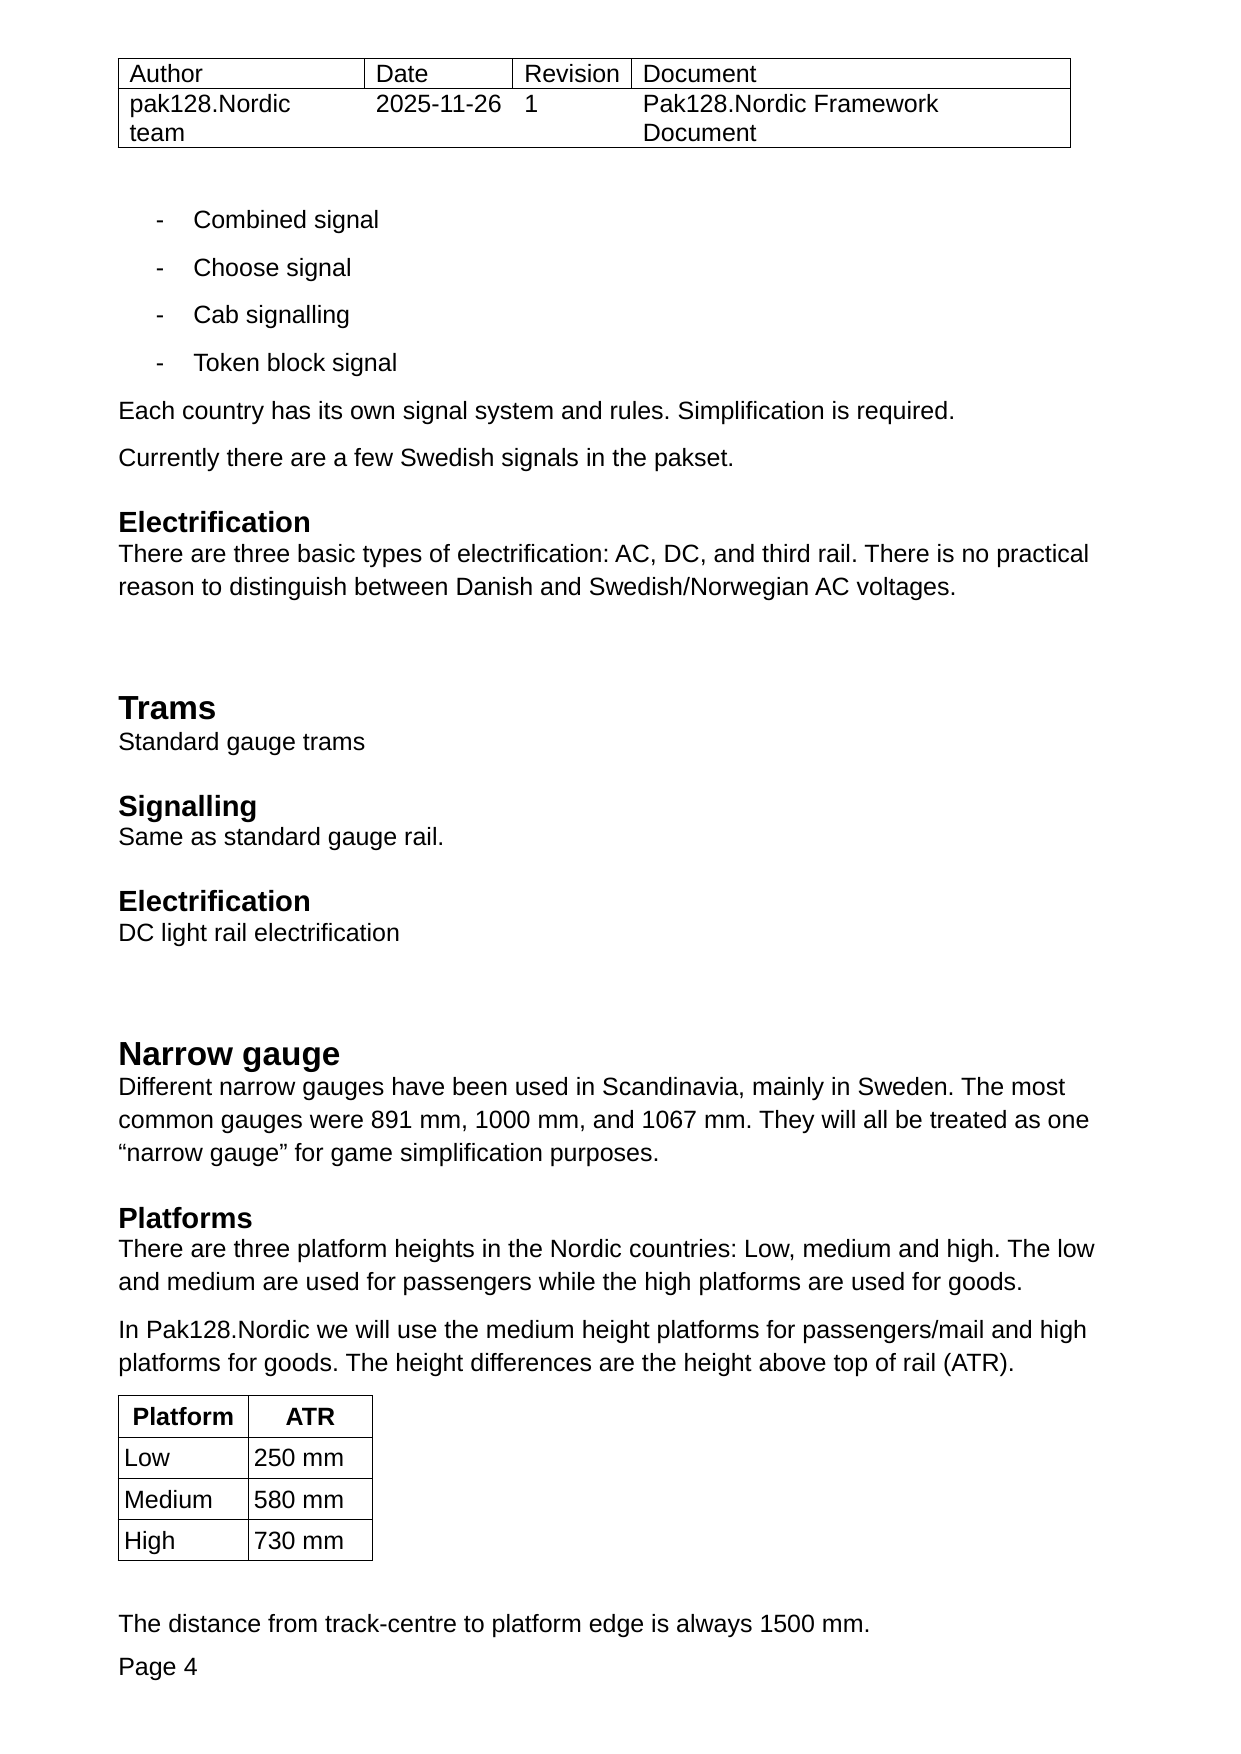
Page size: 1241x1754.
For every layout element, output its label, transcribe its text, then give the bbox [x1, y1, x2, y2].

table_cell Medium [119, 1479, 248, 1519]
subtitle Platforms [118, 1201, 1122, 1234]
text Different narrow gauges have been used in Scandinavia, mainly in Sweden. The most common gauges were 891 mm, 1000 mm, and 1067 mm. They will all be treated as one “narrow gauge” for game simplification purposes. [118, 1072, 1122, 1167]
text DC light rail electrification [118, 918, 1122, 947]
subtitle Electrification [118, 884, 1122, 918]
list Cab signalling [156, 300, 1122, 329]
text Each country has its own signal system and rules. Simplification is required. [118, 396, 1122, 424]
list Token block signal [156, 348, 1122, 377]
subtitle Narrow gauge [118, 1034, 1122, 1072]
list Combined signal [156, 205, 1122, 234]
subtitle Signalling [118, 789, 1122, 822]
text Currently there are a few Swedish signals in the pakset. [118, 443, 1122, 472]
table_cell Low [119, 1438, 248, 1478]
text In Pak128.Nordic we will use the medium height platforms for passengers/mail and high platforms for goods. The height differences are the height above top of rail (ATR). [118, 1315, 1122, 1377]
table_header Platform [119, 1396, 248, 1437]
subtitle Trams [118, 688, 1122, 726]
text Standard gauge trams [118, 726, 1122, 755]
text There are three platform heights in the Nordic countries: Low, medium and high. The low and medium are used for passengers while the high platforms are used for goods. [118, 1234, 1122, 1296]
subtitle Electrification [118, 505, 1122, 539]
table_header ATR [249, 1396, 372, 1437]
list Choose signal [156, 253, 1122, 282]
text The distance from track-centre to platform edge is always 1500 mm. [118, 1609, 1122, 1638]
table_cell 730 mm [249, 1520, 372, 1560]
text Same as standard gauge rail. [118, 822, 1122, 851]
text There are three basic types of electrification: AC, DC, and third rail. There is no practical reason to distinguish between Danish and Swedish/Norwegian AC voltages. [118, 539, 1122, 601]
table_cell 250 mm [249, 1438, 372, 1478]
table_cell 580 mm [249, 1479, 372, 1519]
table_cell High [119, 1520, 248, 1560]
